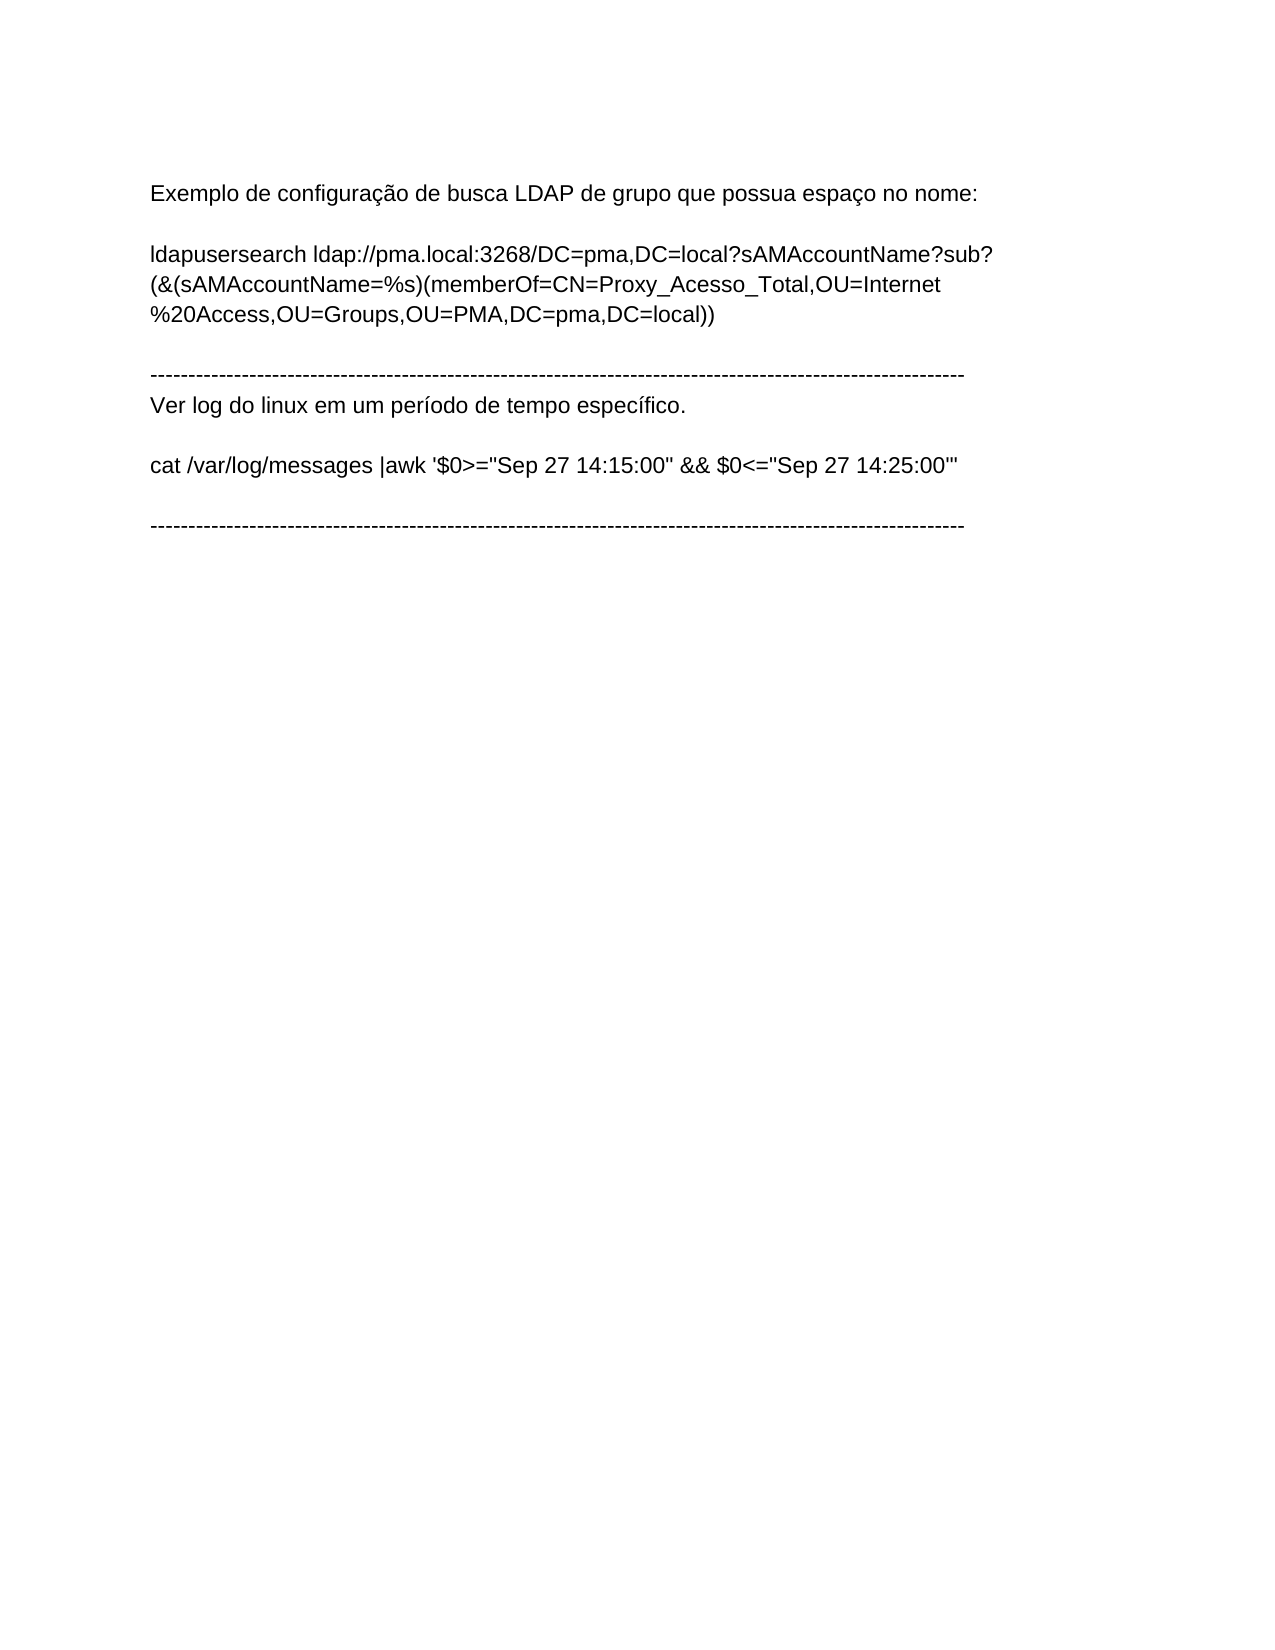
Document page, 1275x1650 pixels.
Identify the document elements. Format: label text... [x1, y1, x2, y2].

text ldapusersearch ldap://pma.local:3268/DC=pma,DC=local?sAMAccountName?sub?(&(sAMAccountName=%s)(memberOf=CN=Proxy_Acesso_Total,OU=Internet%20Access,OU=Groups,OU=PMA,DC=pma,DC=local)) [150, 241, 1125, 327]
text Ver log do linux em um período de tempo específico. [150, 392, 1125, 418]
text ----------------------------------------------------------------------------------------------------------- [150, 512, 1125, 539]
text ----------------------------------------------------------------------------------------------------------- [150, 361, 1125, 388]
text cat /var/log/messages |awk '$0>="Sep 27 14:15:00" && $0<="Sep 27 14:25:00"' [150, 452, 1125, 478]
text Exemplo de configuração de busca LDAP de grupo que possua espaço no nome: [150, 180, 1125, 207]
